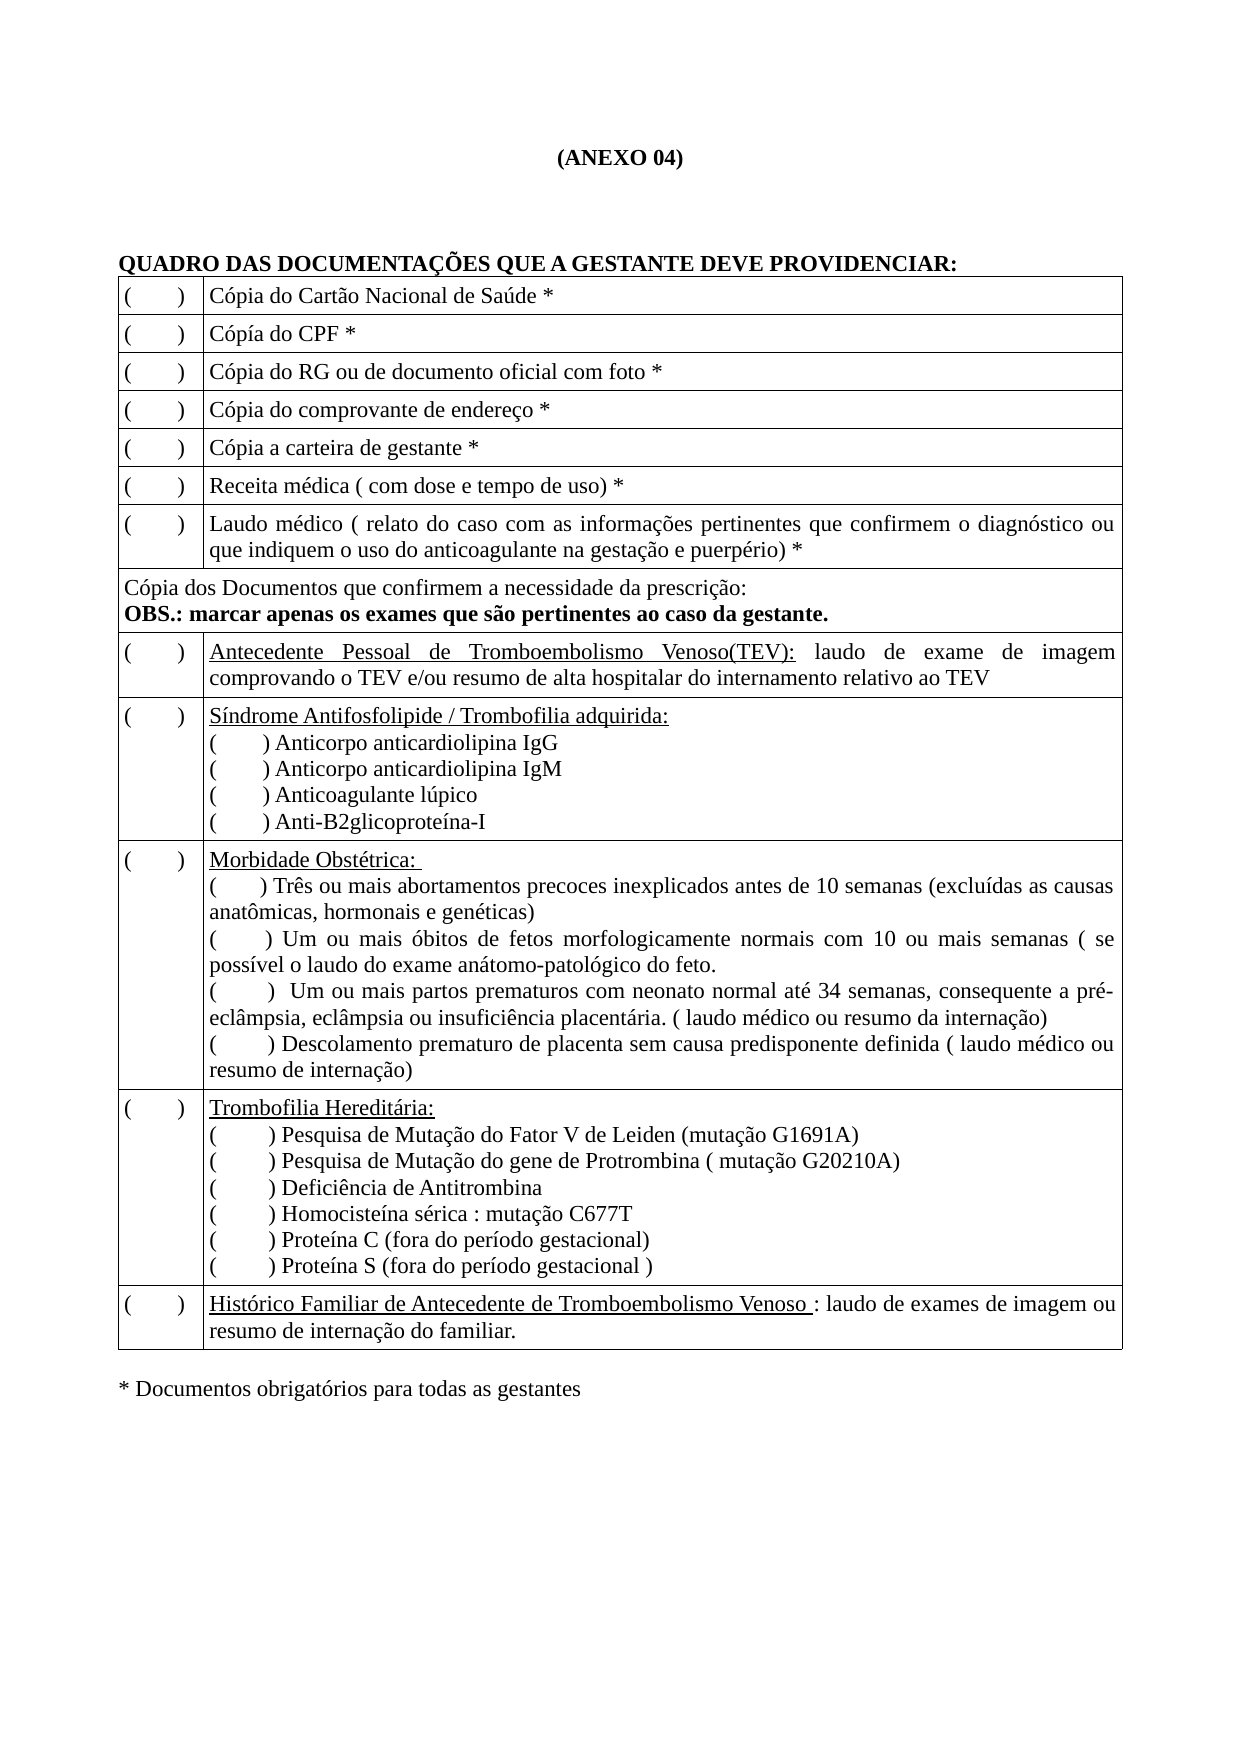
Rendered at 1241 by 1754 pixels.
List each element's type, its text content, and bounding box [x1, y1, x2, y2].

table_cell ( ) [119, 505, 203, 568]
table_header Cópia do Cartão Nacional de Saúde * [204, 277, 1122, 314]
table_cell Cópia a carteira de gestante * [204, 429, 1122, 466]
table_cell Receita médica ( com dose e tempo de uso) * [204, 467, 1122, 504]
table_header ( ) [119, 277, 203, 314]
table_cell Antecedente Pessoal de Tromboembolismo Venoso(TEV): laudo de exame de imagem comprovando o TEV e/ou resumo de alta hospitalar do internamento relativo ao TEV [204, 633, 1122, 697]
table_cell Cópia do RG ou de documento oficial com foto * [204, 353, 1122, 390]
table_cell ( ) [119, 1090, 203, 1285]
table_cell ( ) [119, 698, 203, 840]
table_cell Trombofilia Hereditária: ( ) Pesquisa de Mutação do Fator V de Leiden (mutação G1691A) ( ) Pesquisa de Mutação do gene de Protrombina ( mutação G20210A) ( ) Deficiência de Antitrombina ( ) Homocisteína sérica : mutação C677T ( ) Proteína C (fora do período gestacional) ( ) Proteína S (fora do período gestacional ) [204, 1090, 1122, 1285]
table_cell Histórico Familiar de Antecedente de Tromboembolismo Venoso : laudo de exames de imagem ou resumo de internação do familiar. [204, 1286, 1122, 1349]
text QUADRO DAS DOCUMENTAÇÕES QUE A GESTANTE DEVE PROVIDENCIAR: [118, 250, 1122, 276]
table_cell Laudo médico ( relato do caso com as informações pertinentes que confirmem o diagnóstico ou que indiquem o uso do anticoagulante na gestação e puerpério) * [204, 505, 1122, 568]
table_cell ( ) [119, 353, 203, 390]
text * Documentos obrigatórios para todas as gestantes [118, 1375, 1122, 1402]
table_cell ( ) [119, 391, 203, 428]
table_cell Cópia dos Documentos que confirmem a necessidade da prescrição: OBS.: marcar apenas os exames que são pertinentes ao caso da gestante. [119, 569, 1122, 632]
text (ANEXO 04) [118, 144, 1122, 171]
table_cell Cópia do comprovante de endereço * [204, 391, 1122, 428]
table_cell ( ) [119, 467, 203, 504]
table_cell ( ) [119, 315, 203, 352]
table_cell ( ) [119, 429, 203, 466]
table_cell ( ) [119, 1286, 203, 1349]
table_cell ( ) [119, 633, 203, 697]
table_cell ( ) [119, 841, 203, 1089]
table_cell Morbidade Obstétrica: ( ) Três ou mais abortamentos precoces inexplicados antes de 10 semanas (excluídas as causas anatômicas, hormonais e genéticas) ( ) Um ou mais óbitos de fetos morfologicamente normais com 10 ou mais semanas ( se possível o laudo do exame anátomo-patológico do feto. ( ) Um ou mais partos prematuros com neonato normal até 34 semanas, consequente a pré-eclâmpsia, eclâmpsia ou insuficiência placentária. ( laudo médico ou resumo da internação) ( ) Descolamento prematuro de placenta sem causa predisponente definida ( laudo médico ou resumo de internação) [204, 841, 1122, 1089]
table_cell Síndrome Antifosfolipide / Trombofilia adquirida: ( ) Anticorpo anticardiolipina IgG ( ) Anticorpo anticardiolipina IgM ( ) Anticoagulante lúpico ( ) Anti-B2glicoproteína-I [204, 698, 1122, 840]
table_cell Cópía do CPF * [204, 315, 1122, 352]
